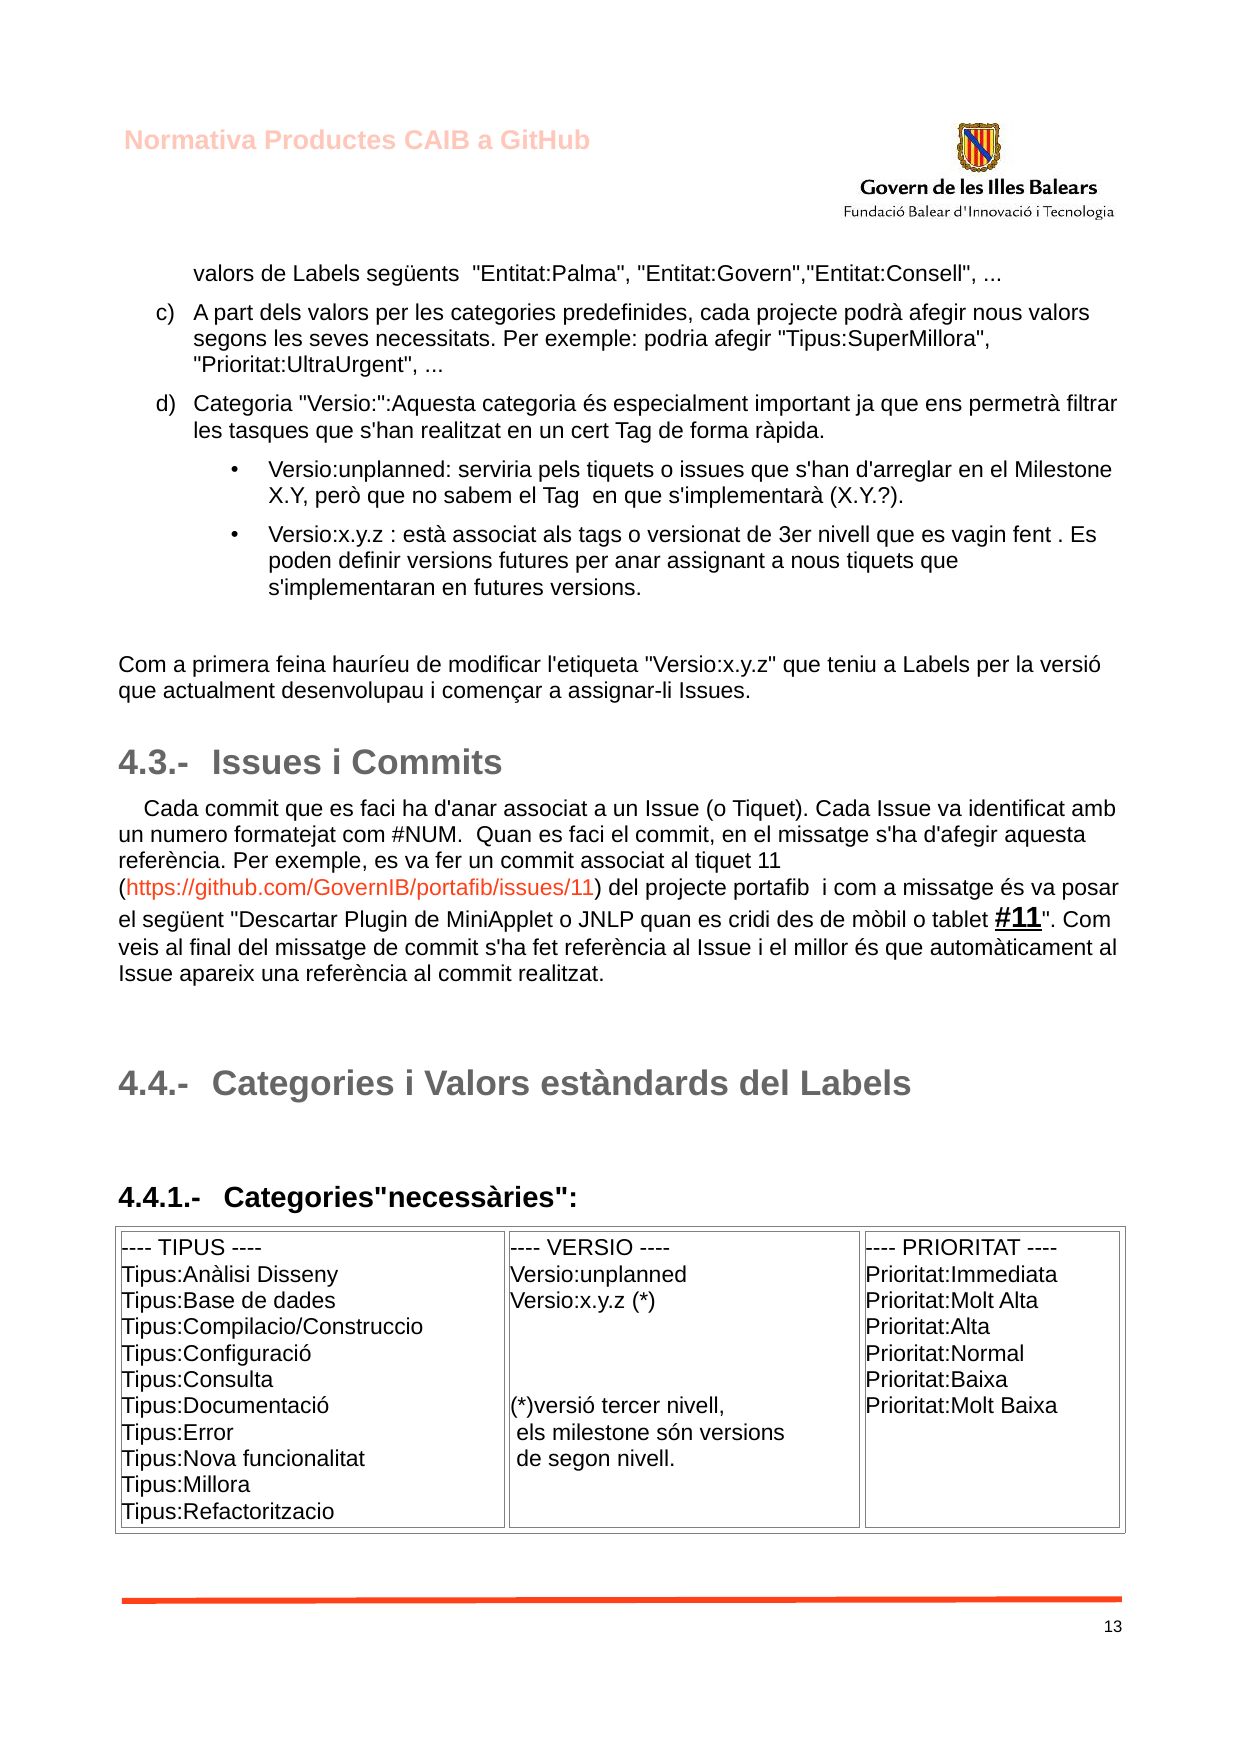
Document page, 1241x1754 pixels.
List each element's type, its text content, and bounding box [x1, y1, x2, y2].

list Categoria "Versio:":Aquesta categoria és especialment important ja que ens permetrà filtrar les tasques que s'han realitzat en un cert Tag de forma ràpida. [156, 390, 1122, 443]
subtitle Categories i Valors estàndards del Labels [118, 1063, 1122, 1103]
subtitle Categories"necessàries": [118, 1180, 1122, 1213]
list valors de Labels següents "Entitat:Palma", "Entitat:Govern","Entitat:Consell", ... [156, 260, 1122, 286]
subtitle Issues i Commits [118, 741, 1122, 782]
list Versio:x.y.z : està associat als tags o versionat de 3er nivell que es vagin fent . Es poden definir versions futures per anar assignant a nous tiquets que s'implementaran en futures versions. [231, 521, 1122, 600]
picture [840, 123, 1117, 220]
text Com a primera feina hauríeu de modificar l'etiqueta "Versio:x.y.z" que teniu a Labels per la versió que actualment desenvolupau i començar a assignar-li Issues. [118, 651, 1122, 704]
list A part dels valors per les categories predefinides, cada projecte podrà afegir nous valors segons les seves necessitats. Per exemple: podria afegir "Tipus:SuperMillora", "Prioritat:UltraUrgent", ... [156, 299, 1122, 378]
table_header ---- VERSIO ---- Versio:unplanned Versio:x.y.z (*) (*)versió tercer nivell, els milestone són versions de segon nivell. [507, 1227, 862, 1527]
table_header ---- TIPUS ---- Tipus:Anàlisi Disseny Tipus:Base de dades Tipus:Compilacio/Construccio Tipus:Configuració Tipus:Consulta Tipus:Documentació Tipus:Error Tipus:Nova funcionalitat Tipus:Millora Tipus:Refactoritzacio [118, 1227, 507, 1527]
list Versio:unplanned: serviria pels tiquets o issues que s'han d'arreglar en el Milestone X.Y, però que no sabem el Tag en que s'implementarà (X.Y.?). [231, 456, 1122, 508]
table_header ---- PRIORITAT ---- Prioritat:Immediata Prioritat:Molt Alta Prioritat:Alta Prioritat:Normal Prioritat:Baixa Prioritat:Molt Baixa [862, 1227, 1122, 1527]
text Cada commit que es faci ha d'anar associat a un Issue (o Tiquet). Cada Issue va identificat amb un numero formatejat com #NUM. Quan es faci el commit, en el missatge s'ha d'afegir aquesta referència. Per exemple, es va fer un commit associat al tiquet 11 (https://github.com/GovernIB/portafib/issues/11) del projecte portafib i com a missatge és va posar el següent "Descartar Plugin de MiniApplet o JNLP quan es cridi des de mòbil o tablet #11". Com veis al final del missatge de commit s'ha fet referència al Issue i el millor és que automàticament al Issue apareix una referència al commit realitzat. [118, 794, 1122, 986]
